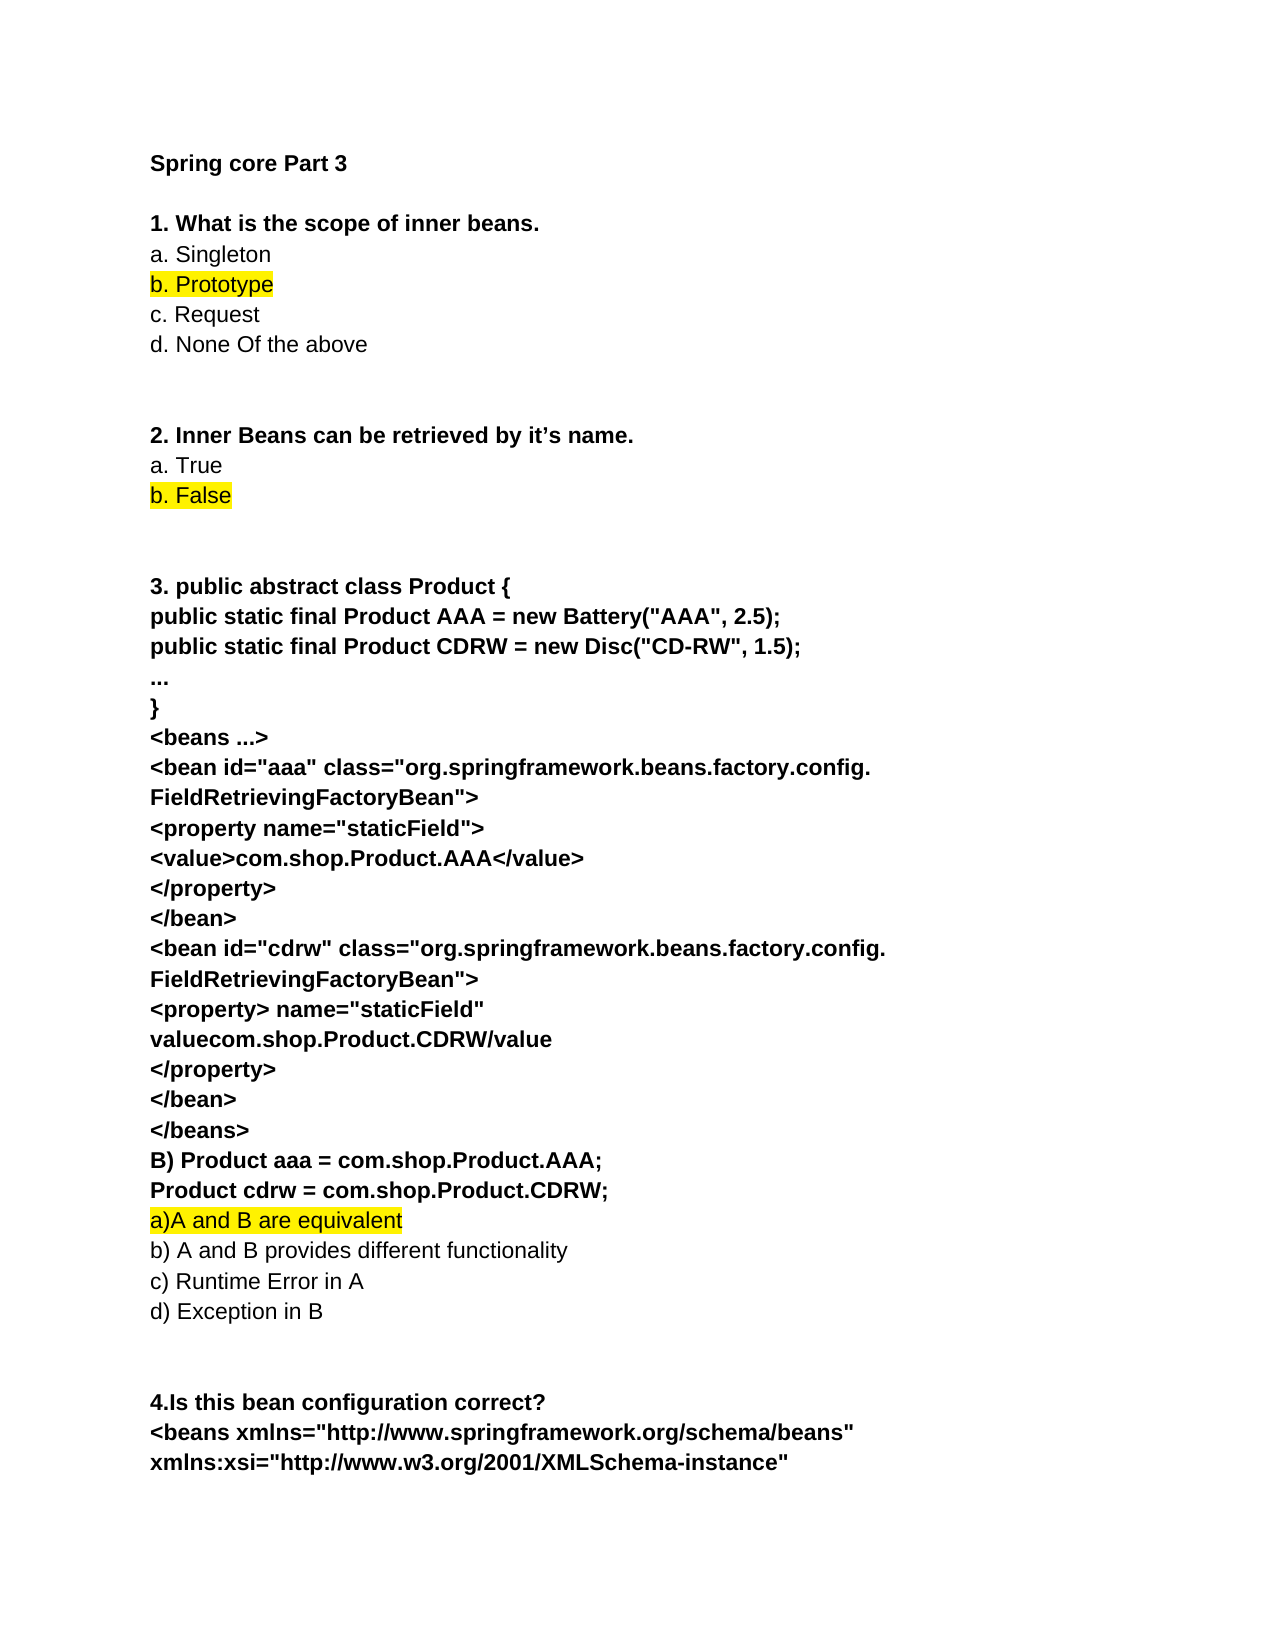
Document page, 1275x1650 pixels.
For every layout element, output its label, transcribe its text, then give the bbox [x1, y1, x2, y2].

text a. True [150, 452, 1125, 478]
text <beans ...> [150, 724, 1125, 750]
text B) Product aaa = com.shop.Product.AAA; [150, 1147, 1125, 1173]
text c) Runtime Error in A [150, 1268, 1125, 1294]
text 4.Is this bean configuration correct? [150, 1388, 1125, 1415]
text Spring core Part 3 [150, 150, 1125, 176]
text <bean id="cdrw" class="org.springframework.beans.factory.config. [150, 935, 1125, 962]
text <property name="staticField"> [150, 814, 1125, 841]
text </bean> [150, 905, 1125, 932]
text 2. Inner Beans can be retrieved by it’s name. [150, 422, 1125, 448]
text <bean id="aaa" class="org.springframework.beans.factory.config. [150, 754, 1125, 781]
text <beans xmlns="http://www.springframework.org/schema/beans" [150, 1419, 1125, 1445]
text </beans> [150, 1117, 1125, 1143]
text 1. What is the scope of inner beans. [150, 210, 1125, 237]
text a)A and B are equivalent [150, 1207, 1125, 1234]
text </property> [150, 875, 1125, 901]
text public static final Product AAA = new Battery("AAA", 2.5); [150, 603, 1125, 629]
text d) Exception in B [150, 1298, 1125, 1324]
text d. None Of the above [150, 331, 1125, 358]
text a. Singleton [150, 241, 1125, 267]
text ... [150, 663, 1125, 690]
text xmlns:xsi="http://www.w3.org/2001/XMLSchema-instance" [150, 1449, 1125, 1475]
text b) A and B provides different functionality [150, 1237, 1125, 1264]
text FieldRetrievingFactoryBean"> [150, 784, 1125, 811]
text Product cdrw = com.shop.Product.CDRW; [150, 1177, 1125, 1203]
text </property> [150, 1056, 1125, 1083]
text public static final Product CDRW = new Disc("CD-RW", 1.5); [150, 633, 1125, 660]
text </bean> [150, 1086, 1125, 1113]
text 3. public abstract class Product { [150, 573, 1125, 599]
text b. False [150, 482, 1125, 509]
text c. Request [150, 301, 1125, 327]
text FieldRetrievingFactoryBean"> [150, 966, 1125, 992]
text } [150, 694, 1125, 720]
text valuecom.shop.Product.CDRW/value [150, 1026, 1125, 1052]
text <property> name="staticField" [150, 996, 1125, 1022]
text b. Prototype [150, 271, 1125, 297]
text <value>com.shop.Product.AAA</value> [150, 845, 1125, 871]
